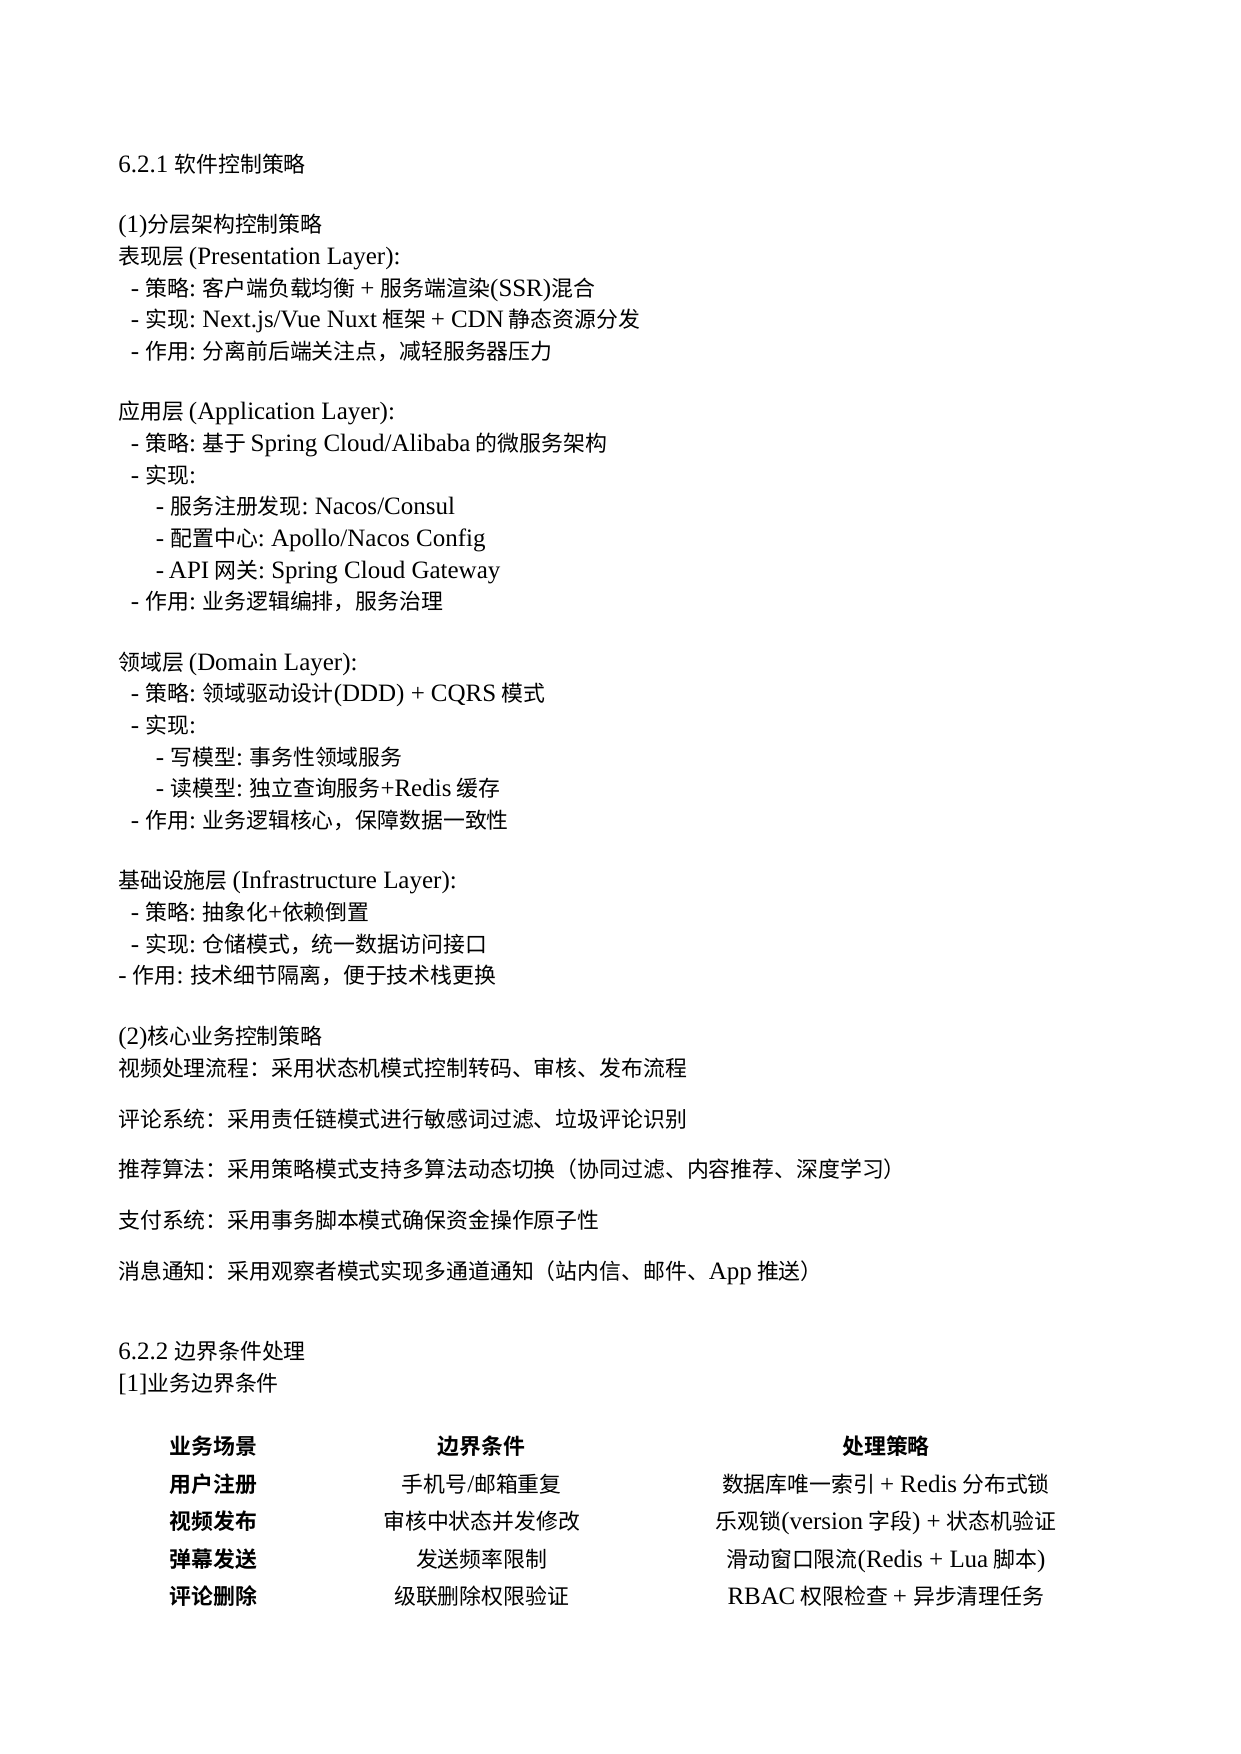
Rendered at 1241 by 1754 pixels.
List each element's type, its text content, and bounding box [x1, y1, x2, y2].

table_cell 手机号/邮箱重复 [308, 1464, 655, 1501]
table_header 边界条件 [308, 1426, 655, 1464]
text - API网关: Spring Cloud Gateway [118, 553, 1122, 584]
table_cell 级联删除权限验证 [308, 1576, 655, 1614]
text (1)分层架构控制策略 [118, 207, 1122, 239]
table_cell 用户注册 [118, 1464, 308, 1501]
text - 实现: Next.js/Vue Nuxt框架 + CDN静态资源分发 [118, 302, 1122, 334]
text - 策略: 领域驱动设计(DDD) + CQRS模式 [118, 676, 1122, 708]
table_cell 弹幕发送 [118, 1539, 308, 1576]
text - 配置中心: Apollo/Nacos Config [118, 521, 1122, 553]
table_cell 滑动窗口限流(Redis + Lua脚本) [655, 1539, 1116, 1576]
table_cell 评论删除 [118, 1576, 308, 1614]
text - 策略: 抽象化+依赖倒置 [118, 895, 1122, 927]
table_cell RBAC权限检查 + 异步清理任务 [655, 1576, 1116, 1614]
table_cell 视频发布 [118, 1501, 308, 1539]
table_cell 发送频率限制 [308, 1539, 655, 1576]
text - 读模型: 独立查询服务+Redis缓存 [118, 771, 1122, 803]
text - 实现: [118, 708, 1122, 740]
text [1]业务边界条件 [118, 1366, 1122, 1397]
text - 服务注册发现: Nacos/Consul [118, 489, 1122, 521]
table_header 处理策略 [655, 1426, 1116, 1464]
text 6.2.2 边界条件处理 [118, 1334, 1122, 1366]
table_cell 审核中状态并发修改 [308, 1501, 655, 1539]
text - 作用: 分离前后端关注点，减轻服务器压力 [118, 334, 1122, 366]
text 应用层 (Application Layer): [118, 394, 1122, 426]
text 视频处理流程：采用状态机模式控制转码、审核、发布流程 [118, 1051, 1122, 1082]
text 评论系统：采用责任链模式进行敏感词过滤、垃圾评论识别 [118, 1102, 1122, 1133]
text - 写模型: 事务性领域服务 [118, 740, 1122, 771]
text - 实现: [118, 458, 1122, 489]
text 消息通知：采用观察者模式实现多通道通知（站内信、邮件、App推送） [118, 1254, 1122, 1286]
text - 实现: 仓储模式，统一数据访问接口 [118, 927, 1122, 958]
text - 策略: 基于Spring Cloud/Alibaba的微服务架构 [118, 426, 1122, 458]
text 领域层 (Domain Layer): [118, 645, 1122, 676]
text 6.2.1 软件控制策略 [118, 147, 1122, 178]
text - 策略: 客户端负载均衡 + 服务端渲染(SSR)混合 [118, 271, 1122, 302]
text - 作用: 技术细节隔离，便于技术栈更换 [118, 958, 1122, 990]
text 推荐算法：采用策略模式支持多算法动态切换（协同过滤、内容推荐、深度学习） [118, 1152, 1122, 1184]
text (2)核心业务控制策略 [118, 1019, 1122, 1051]
table_header 业务场景 [118, 1426, 308, 1464]
table_cell 数据库唯一索引 + Redis分布式锁 [655, 1464, 1116, 1501]
text - 作用: 业务逻辑核心，保障数据一致性 [118, 803, 1122, 835]
text 支付系统：采用事务脚本模式确保资金操作原子性 [118, 1203, 1122, 1235]
table_cell 乐观锁(version字段) + 状态机验证 [655, 1501, 1116, 1539]
text 表现层 (Presentation Layer): [118, 239, 1122, 271]
text - 作用: 业务逻辑编排，服务治理 [118, 584, 1122, 616]
text 基础设施层 (Infrastructure Layer): [118, 863, 1122, 895]
